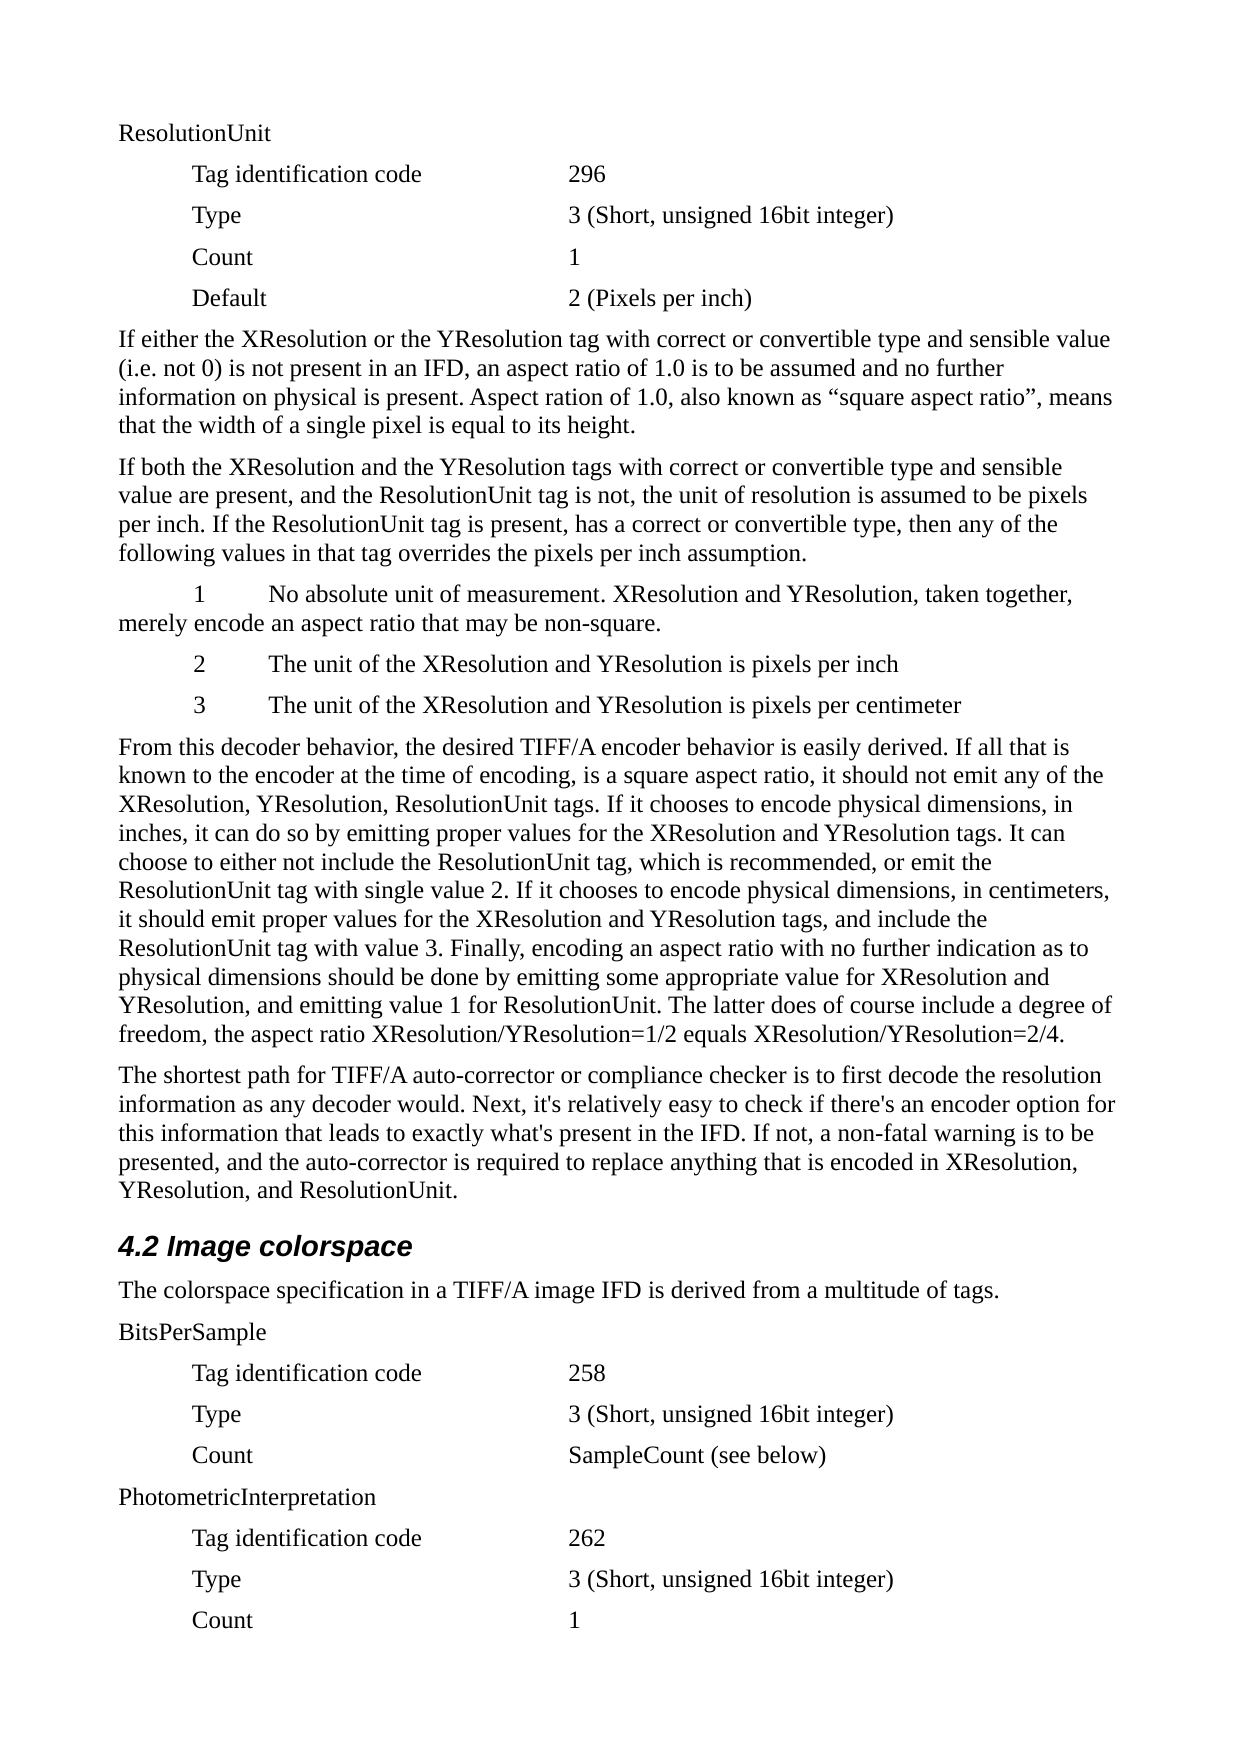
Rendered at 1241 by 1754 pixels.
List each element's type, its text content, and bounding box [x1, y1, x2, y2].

text 1 No absolute unit of measurement. XResolution and YResolution, taken together, merely encode an aspect ratio that may be non-square. [118, 579, 1122, 637]
text Count SampleCount (see below) [192, 1440, 1122, 1469]
text Count 1 [192, 242, 1122, 271]
text Type 3 (Short, unsigned 16bit integer) [192, 1564, 1122, 1593]
text Tag identification code 262 [192, 1523, 1122, 1552]
text 3 The unit of the XResolution and YResolution is pixels per centimeter [118, 691, 1122, 719]
subtitle 4.2 Image colorspace [118, 1229, 1122, 1263]
text Type 3 (Short, unsigned 16bit integer) [192, 201, 1122, 229]
text The colorspace specification in a TIFF/A image IFD is derived from a multitude of tags. [118, 1275, 1122, 1304]
text From this decoder behavior, the desired TIFF/A encoder behavior is easily derived. If all that is known to the encoder at the time of encoding, is a square aspect ratio, it should not emit any of the XResolution, YResolution, ResolutionUnit tags. If it chooses to encode physical dimensions, in inches, it can do so by emitting proper values for the XResolution and YResolution tags. It can choose to either not include the ResolutionUnit tag, which is recommended, or emit the ResolutionUnit tag with single value 2. If it chooses to encode physical dimensions, in centimeters, it should emit proper values for the XResolution and YResolution tags, and include the ResolutionUnit tag with value 3. Finally, encoding an aspect ratio with no further indication as to physical dimensions should be done by emitting some appropriate value for XResolution and YResolution, and emitting value 1 for ResolutionUnit. The latter does of course include a degree of freedom, the aspect ratio XResolution/YResolution=1/2 equals XResolution/YResolution=2/4. [118, 732, 1122, 1048]
text The shortest path for TIFF/A auto-corrector or compliance checker is to first decode the resolution information as any decoder would. Next, it's relatively easy to check if there's an encoder option for this information that leads to exactly what's present in the IFD. If not, a non-fatal warning is to be presented, and the auto-corrector is required to replace anything that is encoded in XResolution, YResolution, and ResolutionUnit. [118, 1061, 1122, 1204]
text Type 3 (Short, unsigned 16bit integer) [192, 1399, 1122, 1428]
text Count 1 [192, 1605, 1122, 1634]
text If either the XResolution or the YResolution tag with correct or convertible type and sensible value (i.e. not 0) is not present in an IFD, an aspect ratio of 1.0 is to be assumed and no further information on physical is present. Aspect ration of 1.0, also known as “square aspect ratio”, means that the width of a single pixel is equal to its height. [118, 324, 1122, 439]
text ResolutionUnit [118, 118, 1122, 147]
text Default 2 (Pixels per inch) [192, 283, 1122, 312]
text PhotometricInterpretation [118, 1482, 1122, 1510]
text If both the XResolution and the YResolution tags with correct or convertible type and sensible value are present, and the ResolutionUnit tag is not, the unit of resolution is assumed to be pixels per inch. If the ResolutionUnit tag is present, has a correct or convertible type, then any of the following values in that tag overrides the pixels per inch assumption. [118, 452, 1122, 567]
text Tag identification code 258 [192, 1358, 1122, 1387]
text Tag identification code 296 [192, 159, 1122, 188]
text BitsPerSample [118, 1317, 1122, 1345]
text 2 The unit of the XResolution and YResolution is pixels per inch [118, 649, 1122, 678]
